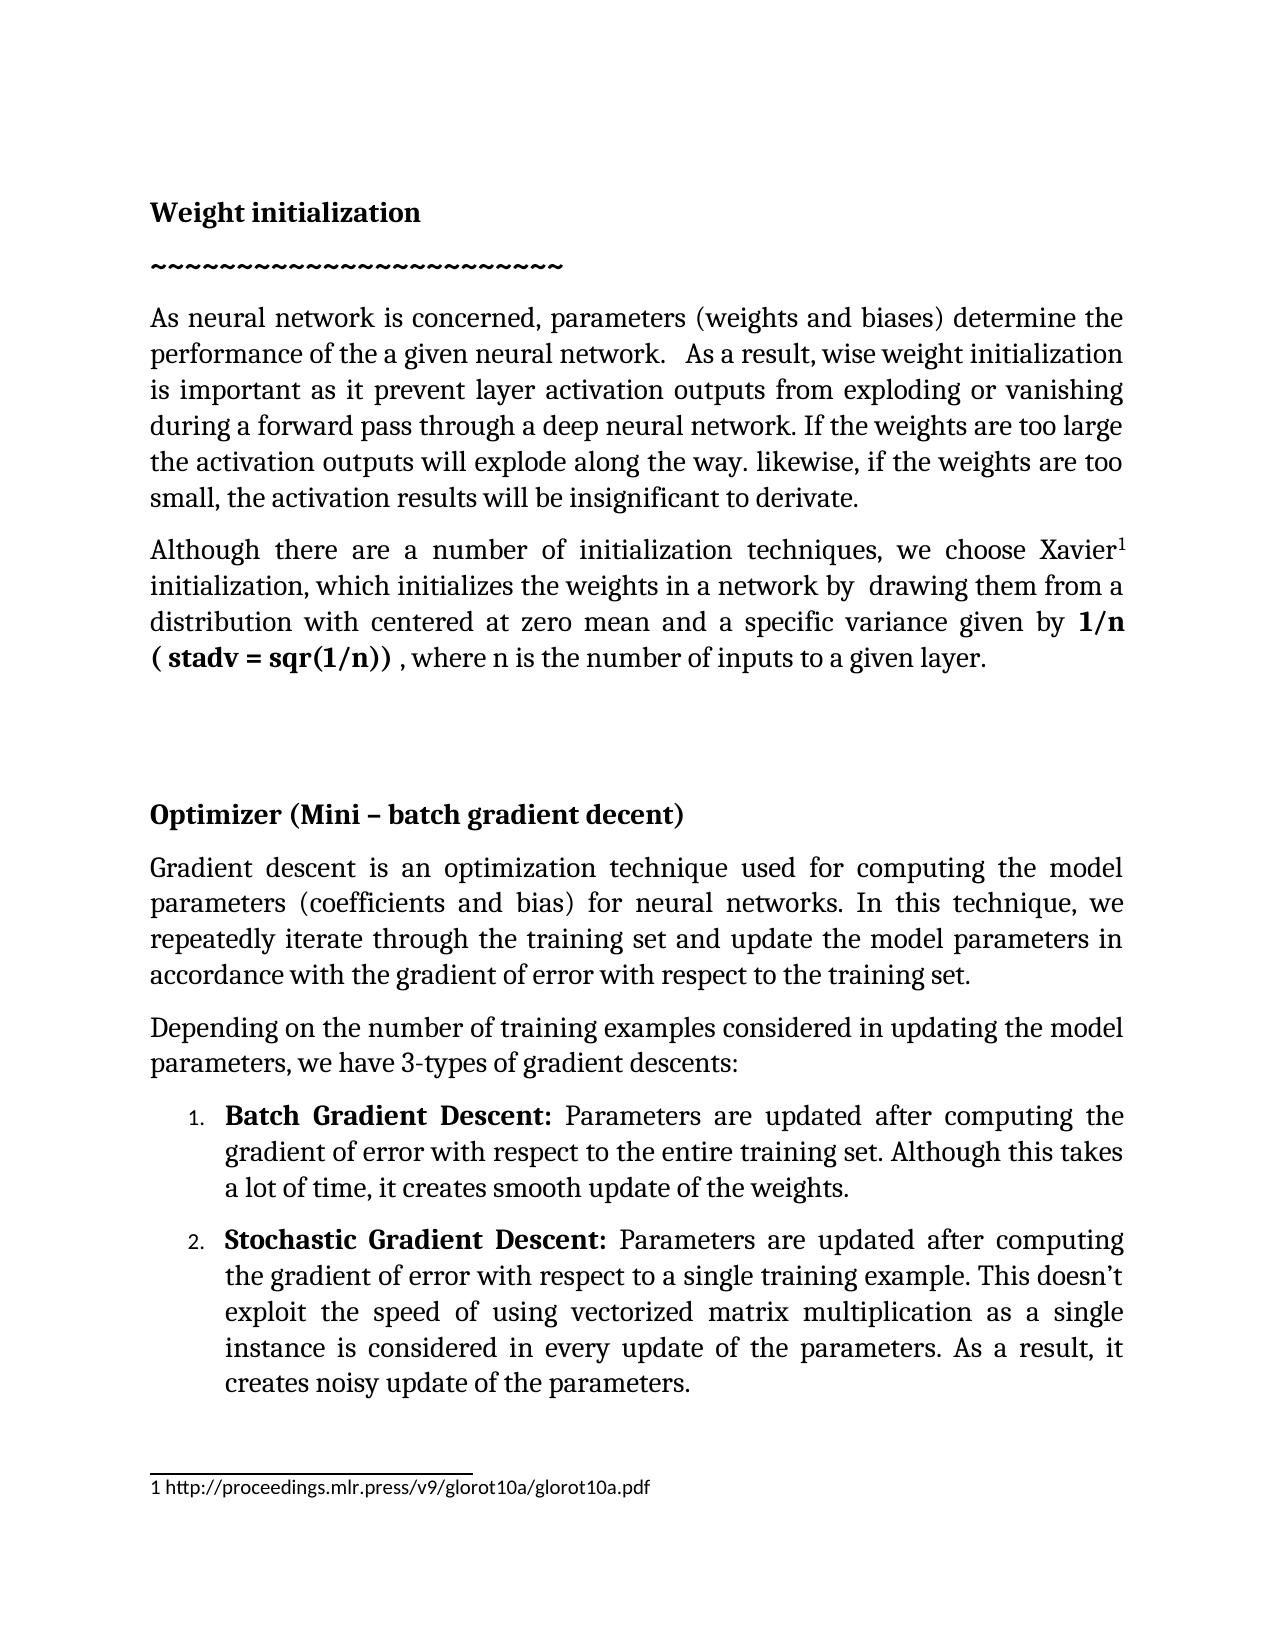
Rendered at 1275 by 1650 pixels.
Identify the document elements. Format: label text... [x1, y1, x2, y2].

text http://proceedings.mlr.press/v9/glorot10a/glorot10a.pdf [150, 1474, 1125, 1500]
text ~~~~~~~~~~~~~~~~~~~~~~~~ [150, 249, 1125, 283]
text Weight initialization [150, 197, 1125, 230]
text Although there are a number of initialization techniques, we choose Xavier initialization, which initializes the weights in a network by drawing them from a distribution with centered at zero mean and a specific variance given by 1/n ( stadv = sqr(1/n)) , where n is the number of inputs to a given layer. [150, 533, 1125, 674]
text Optimizer (Mini – batch gradient decent) [150, 798, 1125, 832]
list Batch Gradient Descent: Parameters are updated after computing the gradient of error with respect to the entire training set. Although this takes a lot of time, it creates smooth update of the weights. [187, 1099, 1125, 1204]
text As neural network is concerned, parameters (weights and biases) determine the performance of the a given neural network. As a result, wise weight initialization is important as it prevent layer activation outputs from exploding or vanishing during a forward pass through a deep neural network. If the weights are too large the activation outputs will explode along the way. likewise, if the weights are too small, the activation results will be insignificant to derivate. [150, 302, 1125, 514]
text Gradient descent is an optimization technique used for computing the model parameters (coefficients and bias) for neural networks. In this technique, we repeatedly iterate through the training set and update the model parameters in accordance with the gradient of error with respect to the training set. [150, 851, 1125, 992]
text Depending on the number of training examples considered in updating the model parameters, we have 3-types of gradient descents: [150, 1011, 1125, 1080]
list Stochastic Gradient Descent: Parameters are updated after computing the gradient of error with respect to a single training example. This doesn’t exploit the speed of using vectorized matrix multiplication as a single instance is considered in every update of the parameters. As a result, it creates noisy update of the parameters. [187, 1223, 1125, 1400]
